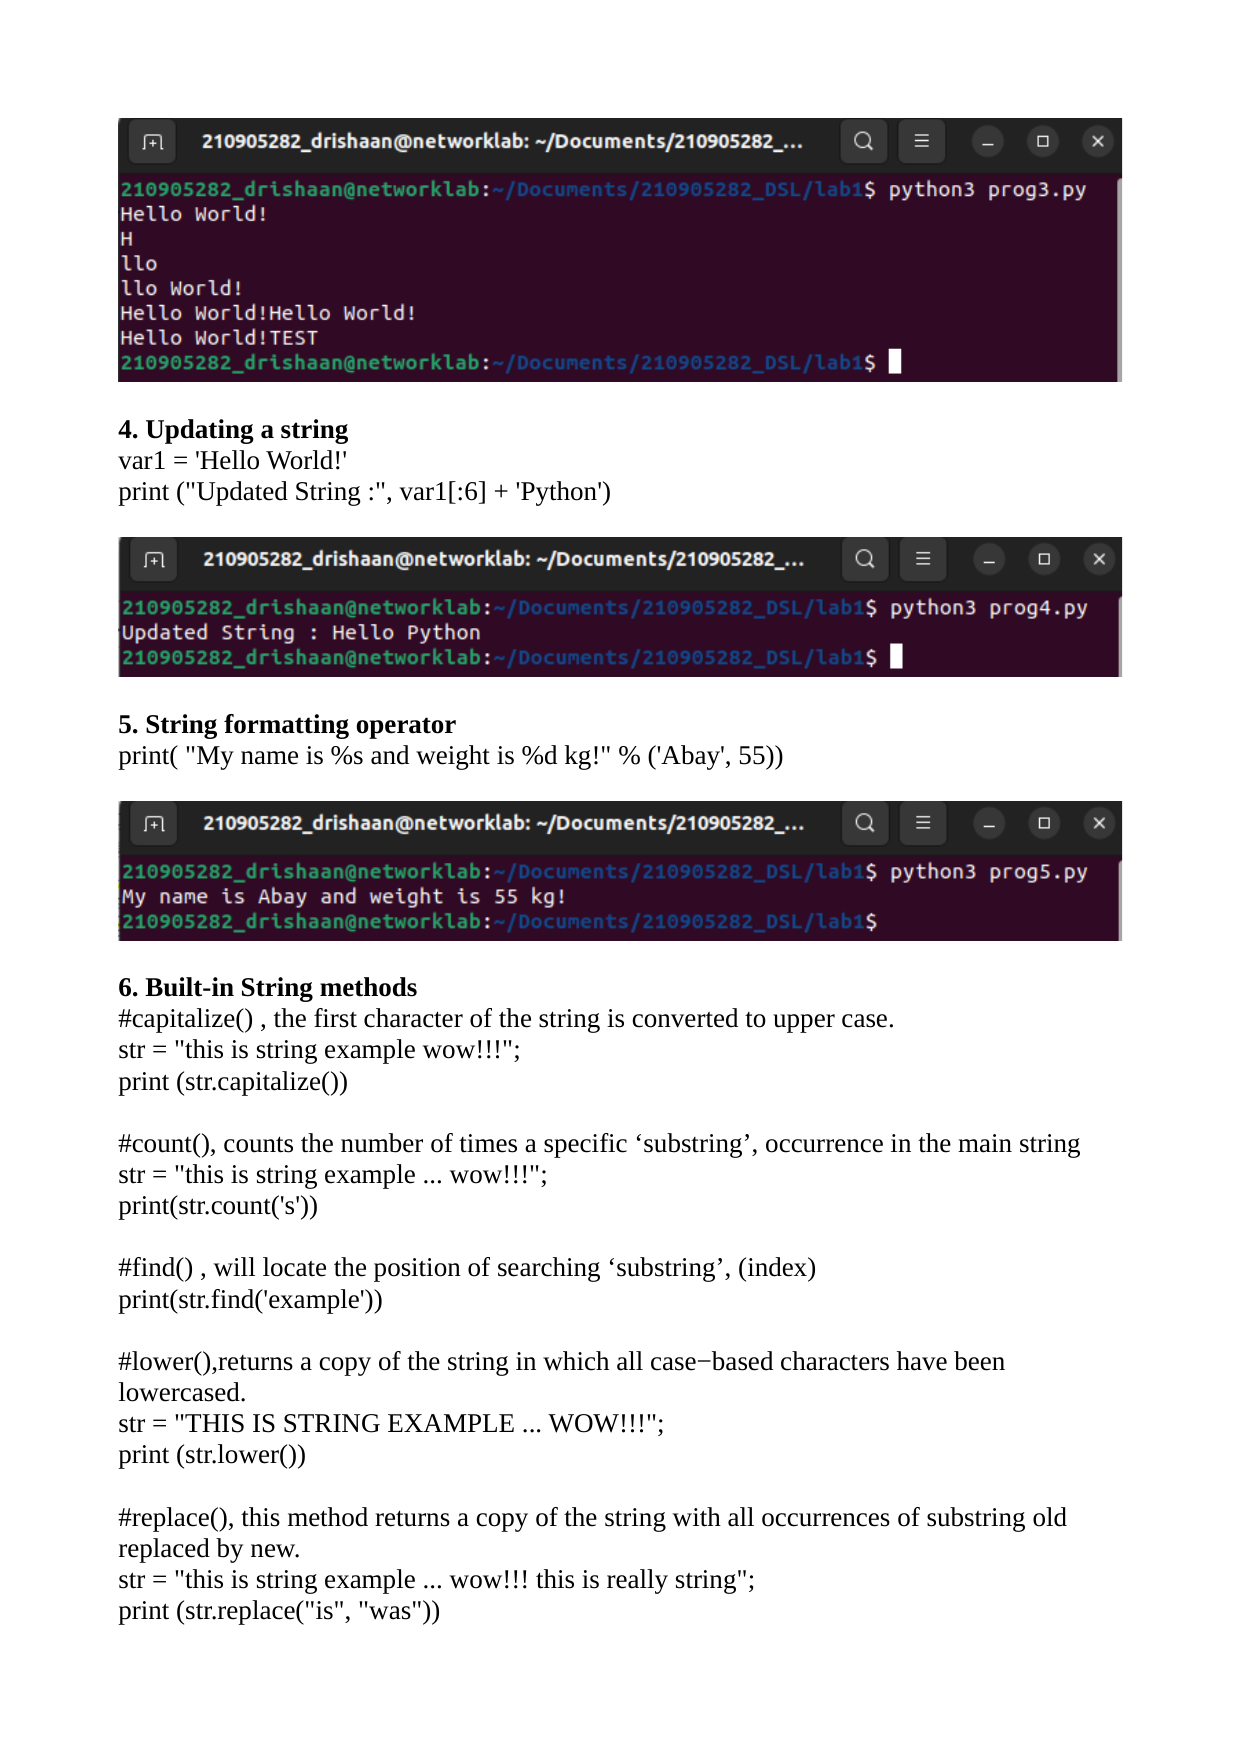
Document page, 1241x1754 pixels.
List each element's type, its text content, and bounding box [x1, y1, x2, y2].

text var1 = 'Hello World!' [118, 444, 1122, 476]
picture [118, 801, 1123, 941]
text str = "this is string example ... wow!!!"; [118, 1158, 1122, 1189]
text str = "this is string example wow!!!"; [118, 1033, 1122, 1065]
text 5. String formatting operator [118, 708, 1122, 739]
text 4. Updating a string [118, 413, 1122, 444]
text #lower(),returns a copy of the string in which all case−based characters have been lowercased. [118, 1345, 1122, 1407]
picture [118, 537, 1123, 677]
text str = "THIS IS STRING EXAMPLE ... WOW!!!"; [118, 1407, 1122, 1438]
text str = "this is string example ... wow!!! this is really string"; [118, 1563, 1122, 1594]
text print(str.count('s')) [118, 1189, 1122, 1220]
text #find() , will locate the position of searching ‘substring’, (index) [118, 1252, 1122, 1283]
text #count(), counts the number of times a specific ‘substring’, occurrence in the main string [118, 1127, 1122, 1158]
text 6. Built-in String methods [118, 971, 1122, 1002]
text print ("Updated String :", var1[:6] + 'Python') [118, 476, 1122, 507]
text #capitalize() , the first character of the string is converted to upper case. [118, 1002, 1122, 1033]
text print (str.lower()) [118, 1438, 1122, 1469]
text print (str.capitalize()) [118, 1065, 1122, 1096]
text #replace(), this method returns a copy of the string with all occurrences of substring old replaced by new. [118, 1501, 1122, 1563]
text print(str.find('example')) [118, 1283, 1122, 1314]
text print( "My name is %s and weight is %d kg!" % ('Abay', 55)) [118, 739, 1122, 770]
picture [118, 118, 1123, 382]
text print (str.replace("is", "was")) [118, 1594, 1122, 1625]
